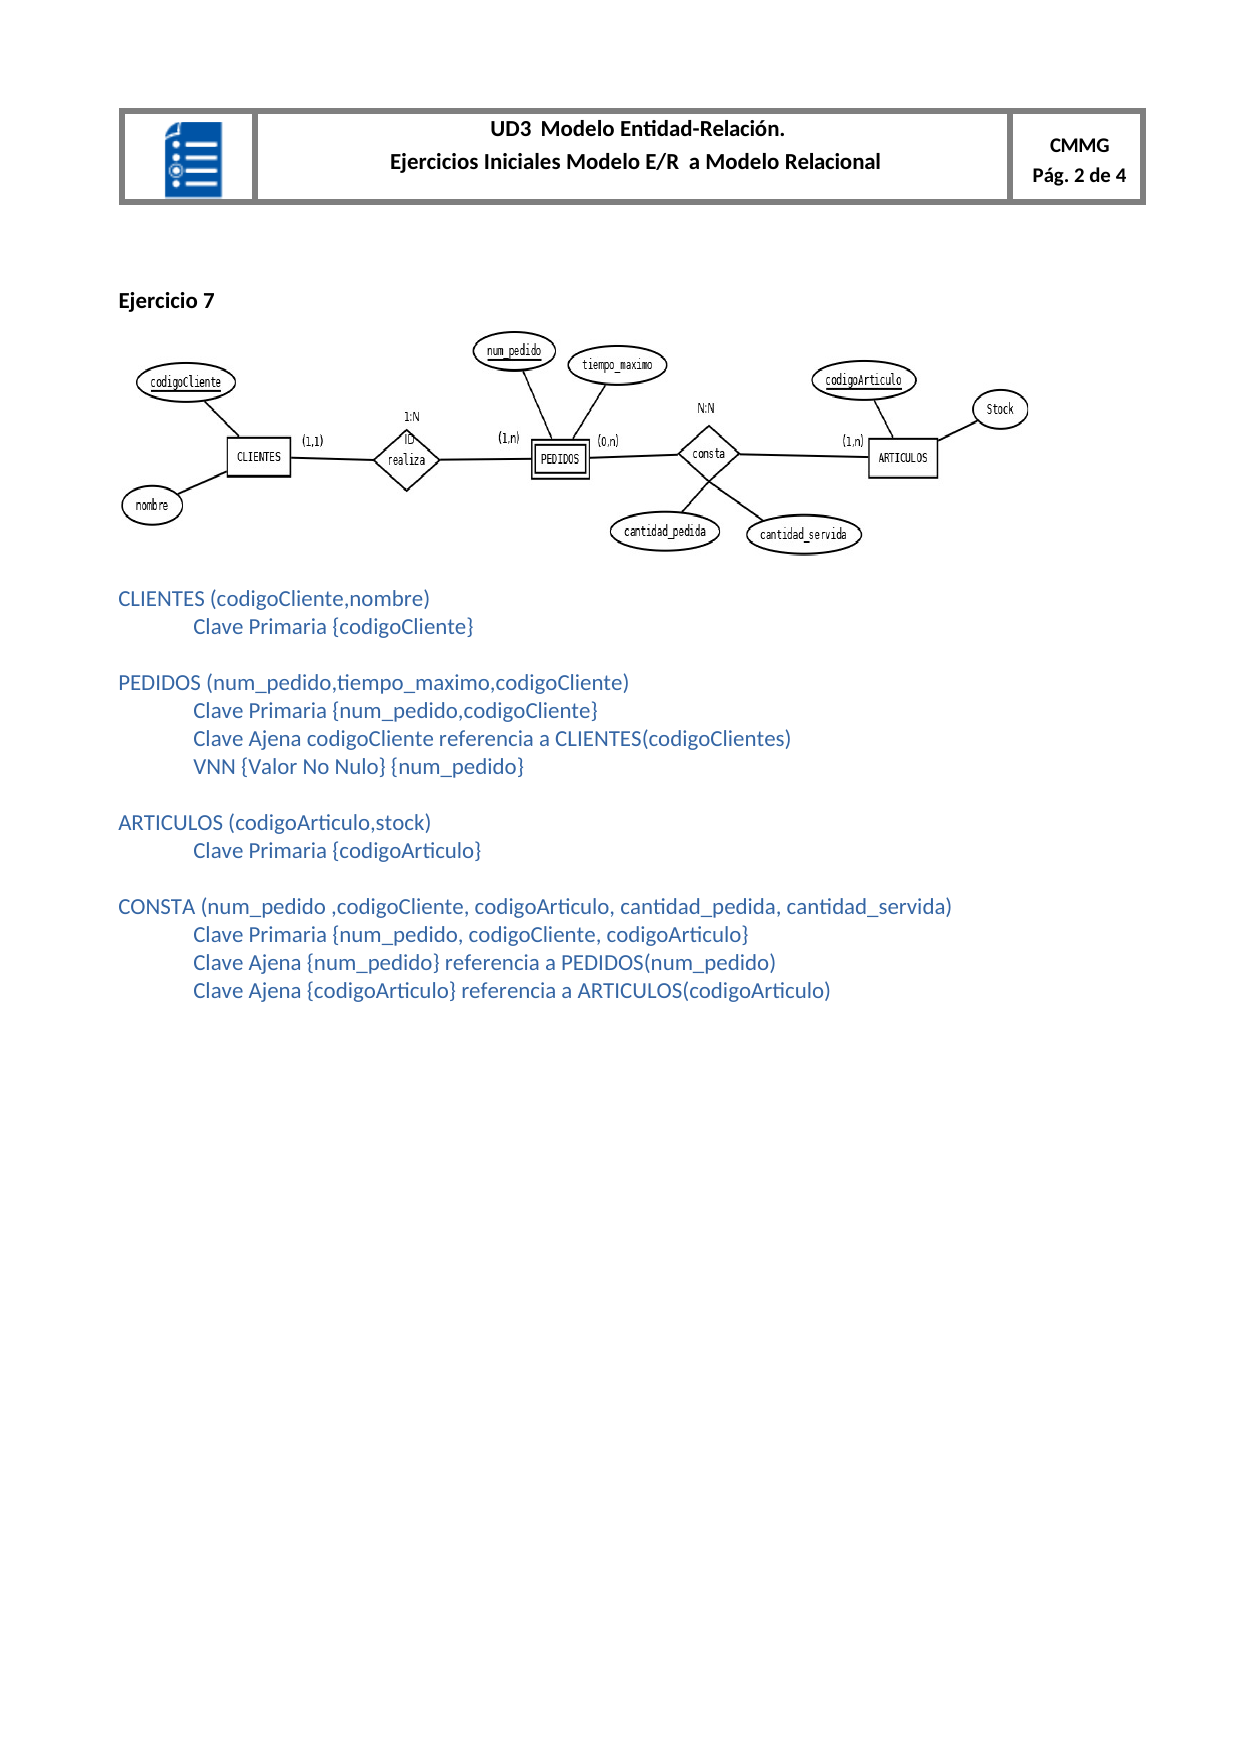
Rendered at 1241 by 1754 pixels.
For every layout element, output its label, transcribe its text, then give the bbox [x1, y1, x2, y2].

text Clave Primaria {num_pedido, codigoCliente, codigoArticulo} [118, 920, 1152, 948]
picture [164, 122, 223, 199]
text VNN {Valor No Nulo} {num_pedido} [118, 752, 1152, 780]
text Clave Ajena {codigoArticulo} referencia a ARTICULOS(codigoArticulo) [118, 976, 1152, 1004]
text Clave Ajena {num_pedido} referencia a PEDIDOS(num_pedido) [118, 948, 1152, 976]
text CLIENTES (codigoCliente,nombre) [118, 584, 1152, 612]
text CONSTA (num_pedido ,codigoCliente, codigoArticulo, cantidad_pedida, cantidad_servida) [118, 892, 1152, 920]
text Clave Ajena codigoCliente referencia a CLIENTES(codigoClientes) [118, 724, 1152, 752]
text Clave Primaria {codigoArticulo} [118, 836, 1152, 864]
text Clave Primaria {num_pedido,codigoCliente} [118, 696, 1152, 724]
text PEDIDOS (num_pedido,tiempo_maximo,codigoCliente) [118, 668, 1152, 696]
text Ejercicio 7 [118, 286, 1152, 314]
text ARTICULOS (codigoArticulo,stock) [118, 808, 1152, 836]
picture [121, 331, 1029, 556]
text Clave Primaria {codigoCliente} [118, 612, 1152, 640]
